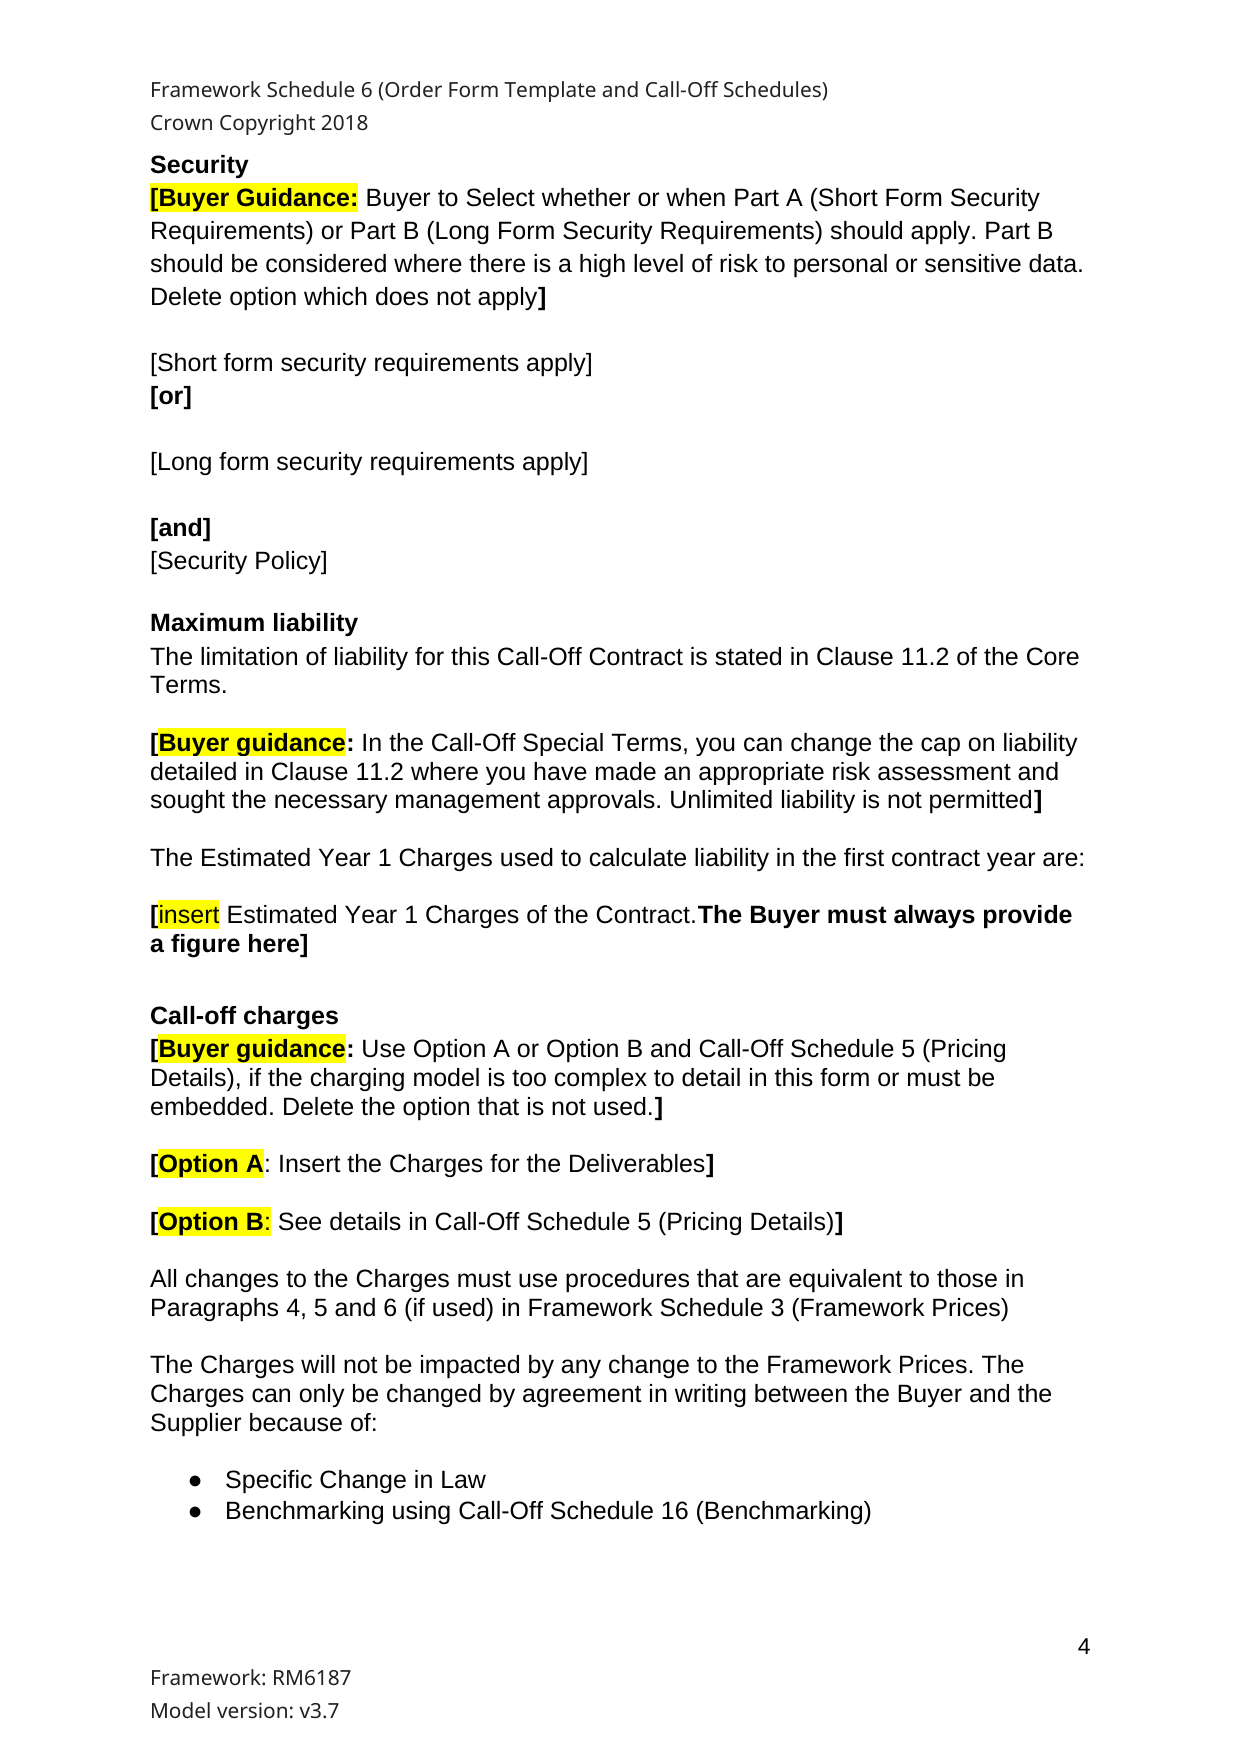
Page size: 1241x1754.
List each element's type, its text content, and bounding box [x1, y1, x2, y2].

text [Long form security requirements apply] [150, 447, 1090, 476]
text [Buyer guidance: In the Call-Off Special Terms, you can change the cap on liability detailed in Clause 11.2 where you have made an appropriate risk assessment and sought the necessary management approvals. Unlimited liability is not permitted] [150, 728, 1090, 814]
text [Option A: Insert the Charges for the Deliverables] [150, 1149, 1090, 1178]
text [or] [150, 381, 1090, 410]
list Benchmarking using Call-Off Schedule 16 (Benchmarking) [187, 1496, 1090, 1525]
text [and] [150, 513, 1090, 542]
text [Buyer Guidance: Buyer to Select whether or when Part A (Short Form Security Requirements) or Part B (Long Form Security Requirements) should apply. Part B should be considered where there is a high level of risk to personal or sensitive data. Delete option which does not apply] [150, 183, 1090, 311]
list Specific Change in Law [187, 1466, 1090, 1494]
text [Buyer guidance: Use Option A or Option B and Call-Off Schedule 5 (Pricing Details), if the charging model is too complex to detail in this form or must be embedded. Delete the option that is not used.] [150, 1034, 1090, 1121]
subtitle Security [150, 150, 1090, 179]
text The Charges will not be impacted by any change to the Framework Prices. The Charges can only be changed by agreement in writing between the Buyer and the Supplier because of: [150, 1351, 1090, 1437]
subtitle Maximum liability [150, 608, 1090, 637]
text [Option B: See details in Call-Off Schedule 5 (Pricing Details)] [150, 1207, 1090, 1236]
text [Security Policy] [150, 546, 1090, 575]
text The Estimated Year 1 Charges used to calculate liability in the first contract year are: [150, 843, 1090, 871]
subtitle Call-off charges [150, 1001, 1090, 1030]
text [Short form security requirements apply] [150, 348, 1090, 377]
text The limitation of liability for this Call-Off Contract is stated in Clause 11.2 of the Core Terms. [150, 641, 1090, 699]
text All changes to the Charges must use procedures that are equivalent to those in Paragraphs 4, 5 and 6 (if used) in Framework Schedule 3 (Framework Prices) [150, 1264, 1090, 1322]
text [insert Estimated Year 1 Charges of the Contract.The Buyer must always provide a figure here] [150, 900, 1090, 958]
